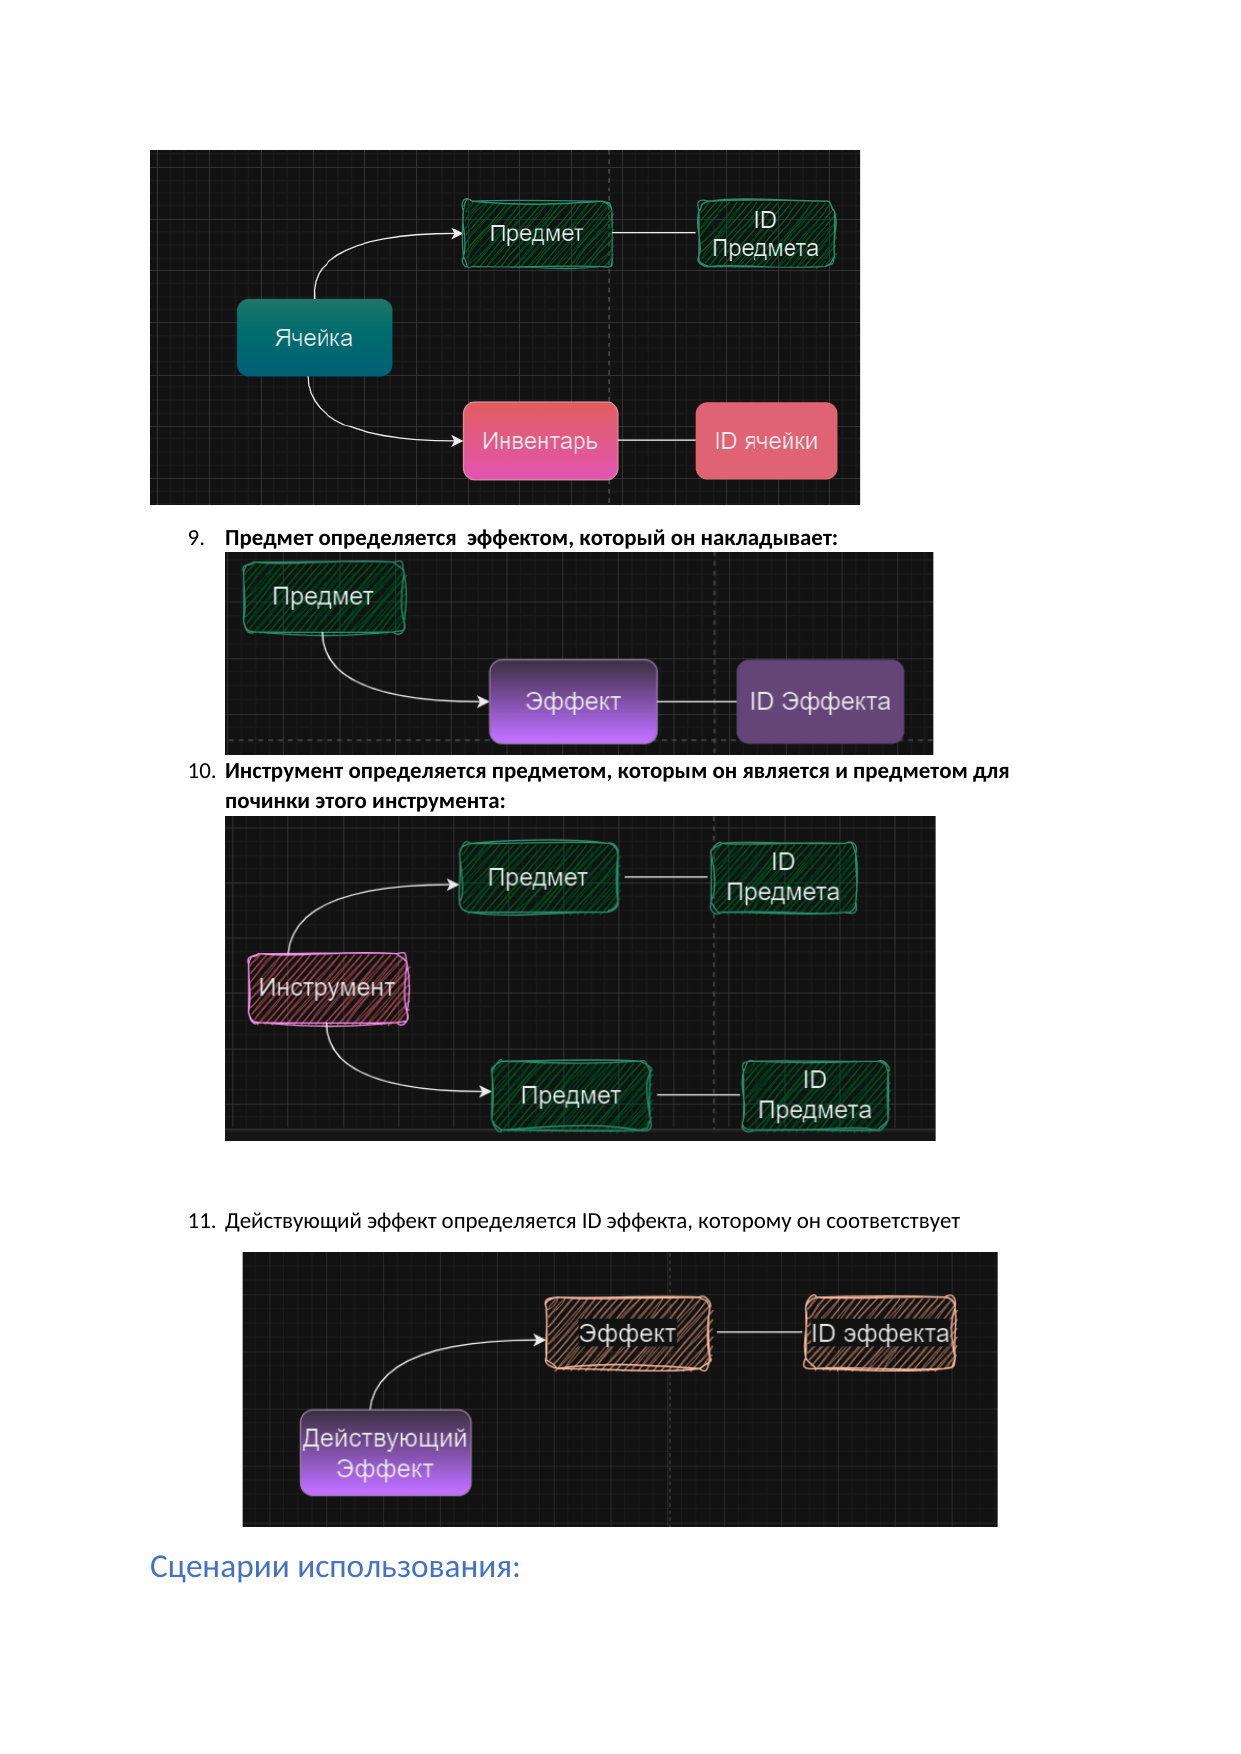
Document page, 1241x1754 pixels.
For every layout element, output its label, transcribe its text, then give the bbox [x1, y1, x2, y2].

list Предмет определяется эффектом, который он накладывает: [187, 523, 1090, 754]
list Действующий эффект определяется ID эффекта, которому он соответствует [187, 1206, 1090, 1234]
text Сценарии использования: [150, 1545, 1090, 1586]
list Инструмент определяется предметом, которым он является и предметом для починки этого инструмента: [187, 756, 1090, 1141]
